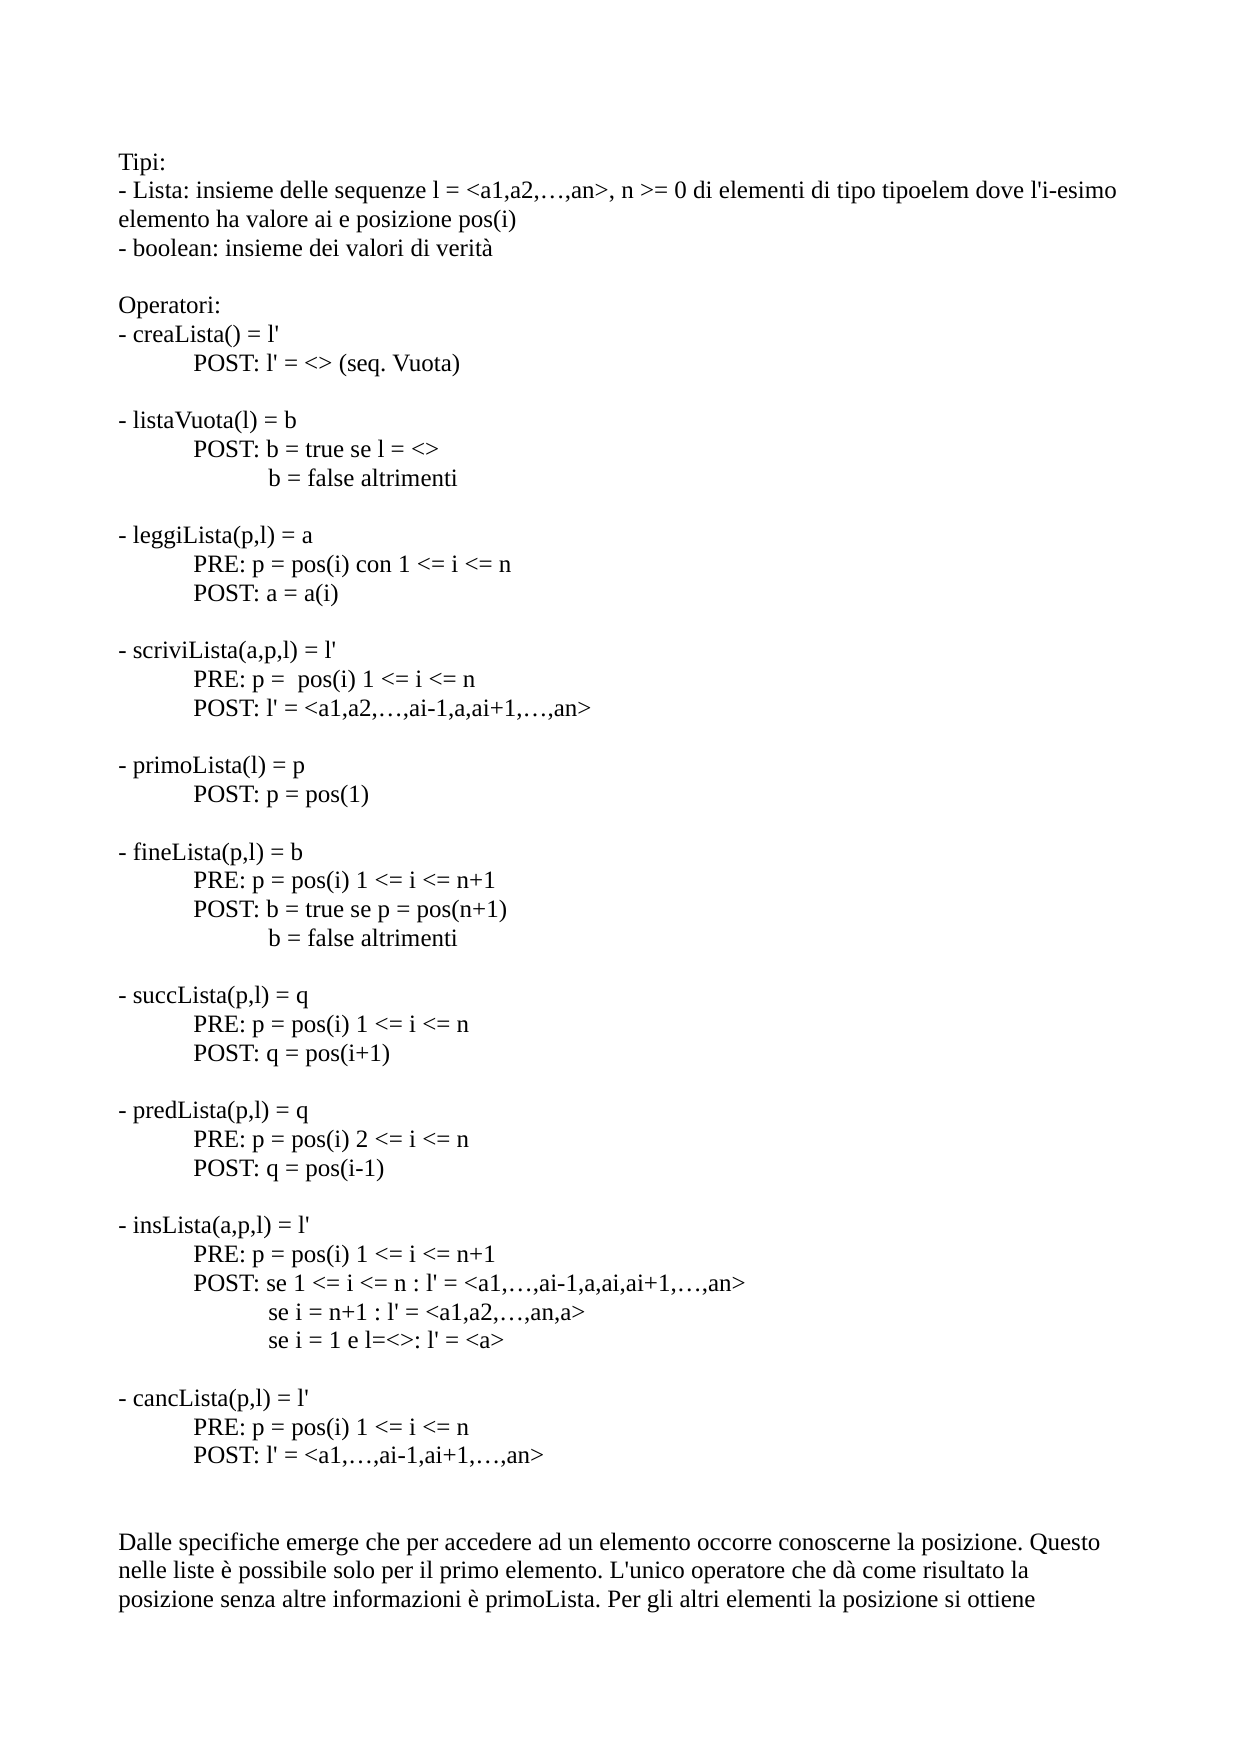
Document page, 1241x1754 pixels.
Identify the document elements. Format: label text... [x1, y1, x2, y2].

text - cancLista(p,l) = l' [118, 1383, 1122, 1412]
text b = false altrimenti [118, 923, 1122, 952]
text - creaLista() = l' [118, 319, 1122, 348]
text POST: se 1 <= i <= n : l' = <a1,…,ai-1,a,ai,ai+1,…,an> [118, 1268, 1122, 1297]
text PRE: p = pos(i) 1 <= i <= n+1 [118, 1239, 1122, 1268]
text PRE: p = pos(i) 1 <= i <= n [118, 1009, 1122, 1038]
text POST: b = true se l = <> [118, 434, 1122, 463]
text - boolean: insieme dei valori di verità [118, 233, 1122, 262]
text - leggiLista(p,l) = a [118, 521, 1122, 549]
text POST: l' = <> (seq. Vuota) [118, 348, 1122, 377]
text - scriviLista(a,p,l) = l' [118, 636, 1122, 664]
text - succLista(p,l) = q [118, 981, 1122, 1009]
text PRE: p = pos(i) 2 <= i <= n [118, 1124, 1122, 1153]
text se i = 1 e l=<>: l' = <a> [118, 1326, 1122, 1354]
text PRE: p = pos(i) 1 <= i <= n+1 [118, 866, 1122, 894]
text - fineLista(p,l) = b [118, 837, 1122, 866]
text PRE: p = pos(i) 1 <= i <= n [118, 1412, 1122, 1441]
text POST: b = true se p = pos(n+1) [118, 894, 1122, 923]
text - primoLista(l) = p [118, 751, 1122, 779]
text PRE: p = pos(i) 1 <= i <= n [118, 664, 1122, 693]
text Dalle specifiche emerge che per accedere ad un elemento occorre conoscerne la posizione. Questo nelle liste è possibile solo per il primo elemento. L'unico operatore che dà come risultato la posizione senza altre informazioni è primoLista. Per gli altri elementi la posizione si ottiene [118, 1527, 1122, 1613]
text - listaVuota(l) = b [118, 406, 1122, 434]
text POST: l' = <a1,a2,…,ai-1,a,ai+1,…,an> [118, 693, 1122, 722]
text POST: q = pos(i-1) [118, 1153, 1122, 1182]
text POST: l' = <a1,…,ai-1,ai+1,…,an> [118, 1441, 1122, 1469]
text Tipi: [118, 147, 1122, 176]
text b = false altrimenti [118, 463, 1122, 492]
text - predLista(p,l) = q [118, 1096, 1122, 1124]
text PRE: p = pos(i) con 1 <= i <= n [118, 549, 1122, 578]
text Operatori: [118, 291, 1122, 319]
text - insLista(a,p,l) = l' [118, 1211, 1122, 1239]
text POST: q = pos(i+1) [118, 1038, 1122, 1067]
text se i = n+1 : l' = <a1,a2,…,an,a> [118, 1297, 1122, 1326]
text POST: a = a(i) [118, 578, 1122, 607]
text - Lista: insieme delle sequenze l = <a1,a2,…,an>, n >= 0 di elementi di tipo tipoelem dove l'i-esimo elemento ha valore ai e posizione pos(i) [118, 176, 1122, 233]
text POST: p = pos(1) [118, 779, 1122, 808]
